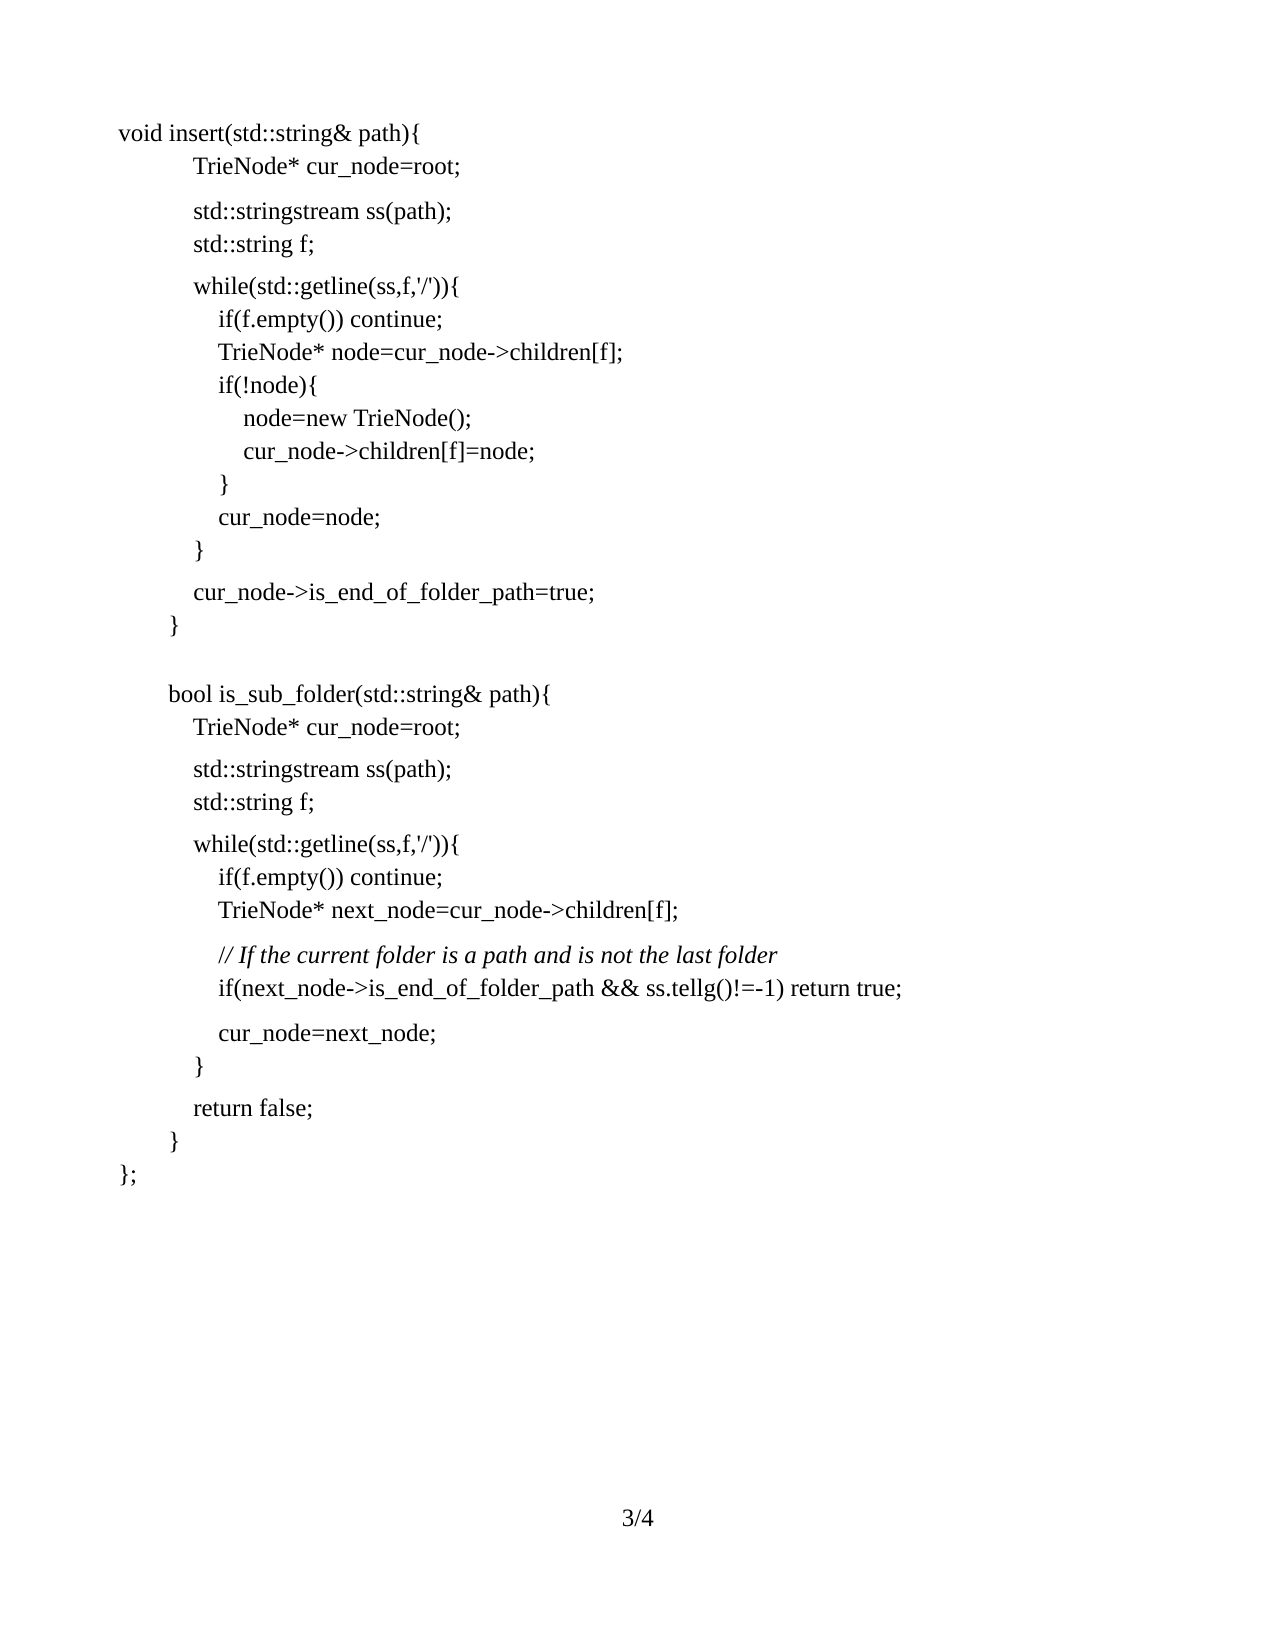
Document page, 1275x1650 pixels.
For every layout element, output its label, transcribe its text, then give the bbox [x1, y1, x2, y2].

text std::stringstream ss(path); [118, 754, 1157, 783]
text node=new TrieNode(); [118, 403, 1157, 432]
text std::string f; [118, 787, 1157, 816]
text cur_node->children[f]=node; [118, 436, 1157, 465]
text std::stringstream ss(path); [118, 196, 1157, 225]
text if(f.empty()) continue; [118, 862, 1157, 891]
text bool is_sub_folder(std::string& path){ [118, 679, 1157, 708]
text if(!node){ [118, 370, 1157, 399]
text cur_node->is_end_of_folder_path=true; [118, 577, 1157, 606]
text std::string f; [118, 229, 1157, 258]
text while(std::getline(ss,f,'/')){ [118, 829, 1157, 858]
text } [118, 610, 1157, 639]
text TrieNode* cur_node=root; [118, 151, 1157, 180]
text TrieNode* cur_node=root; [118, 712, 1157, 741]
text return false; [118, 1093, 1157, 1122]
text } [118, 469, 1157, 498]
text TrieNode* next_node=cur_node->children[f]; [118, 895, 1157, 924]
text // If the current folder is a path and is not the last folder [118, 940, 1157, 969]
text if(next_node->is_end_of_folder_path && ss.tellg()!=-1) return true; [118, 973, 1157, 1002]
text } [118, 1051, 1157, 1080]
text while(std::getline(ss,f,'/')){ [118, 271, 1157, 300]
text if(f.empty()) continue; [118, 304, 1157, 333]
text } [118, 535, 1157, 564]
text } [118, 1126, 1157, 1155]
text void insert(std::string& path){ [118, 118, 1157, 147]
text }; [118, 1159, 1157, 1188]
text cur_node=next_node; [118, 1018, 1157, 1047]
text cur_node=node; [118, 502, 1157, 531]
text TrieNode* node=cur_node->children[f]; [118, 337, 1157, 366]
